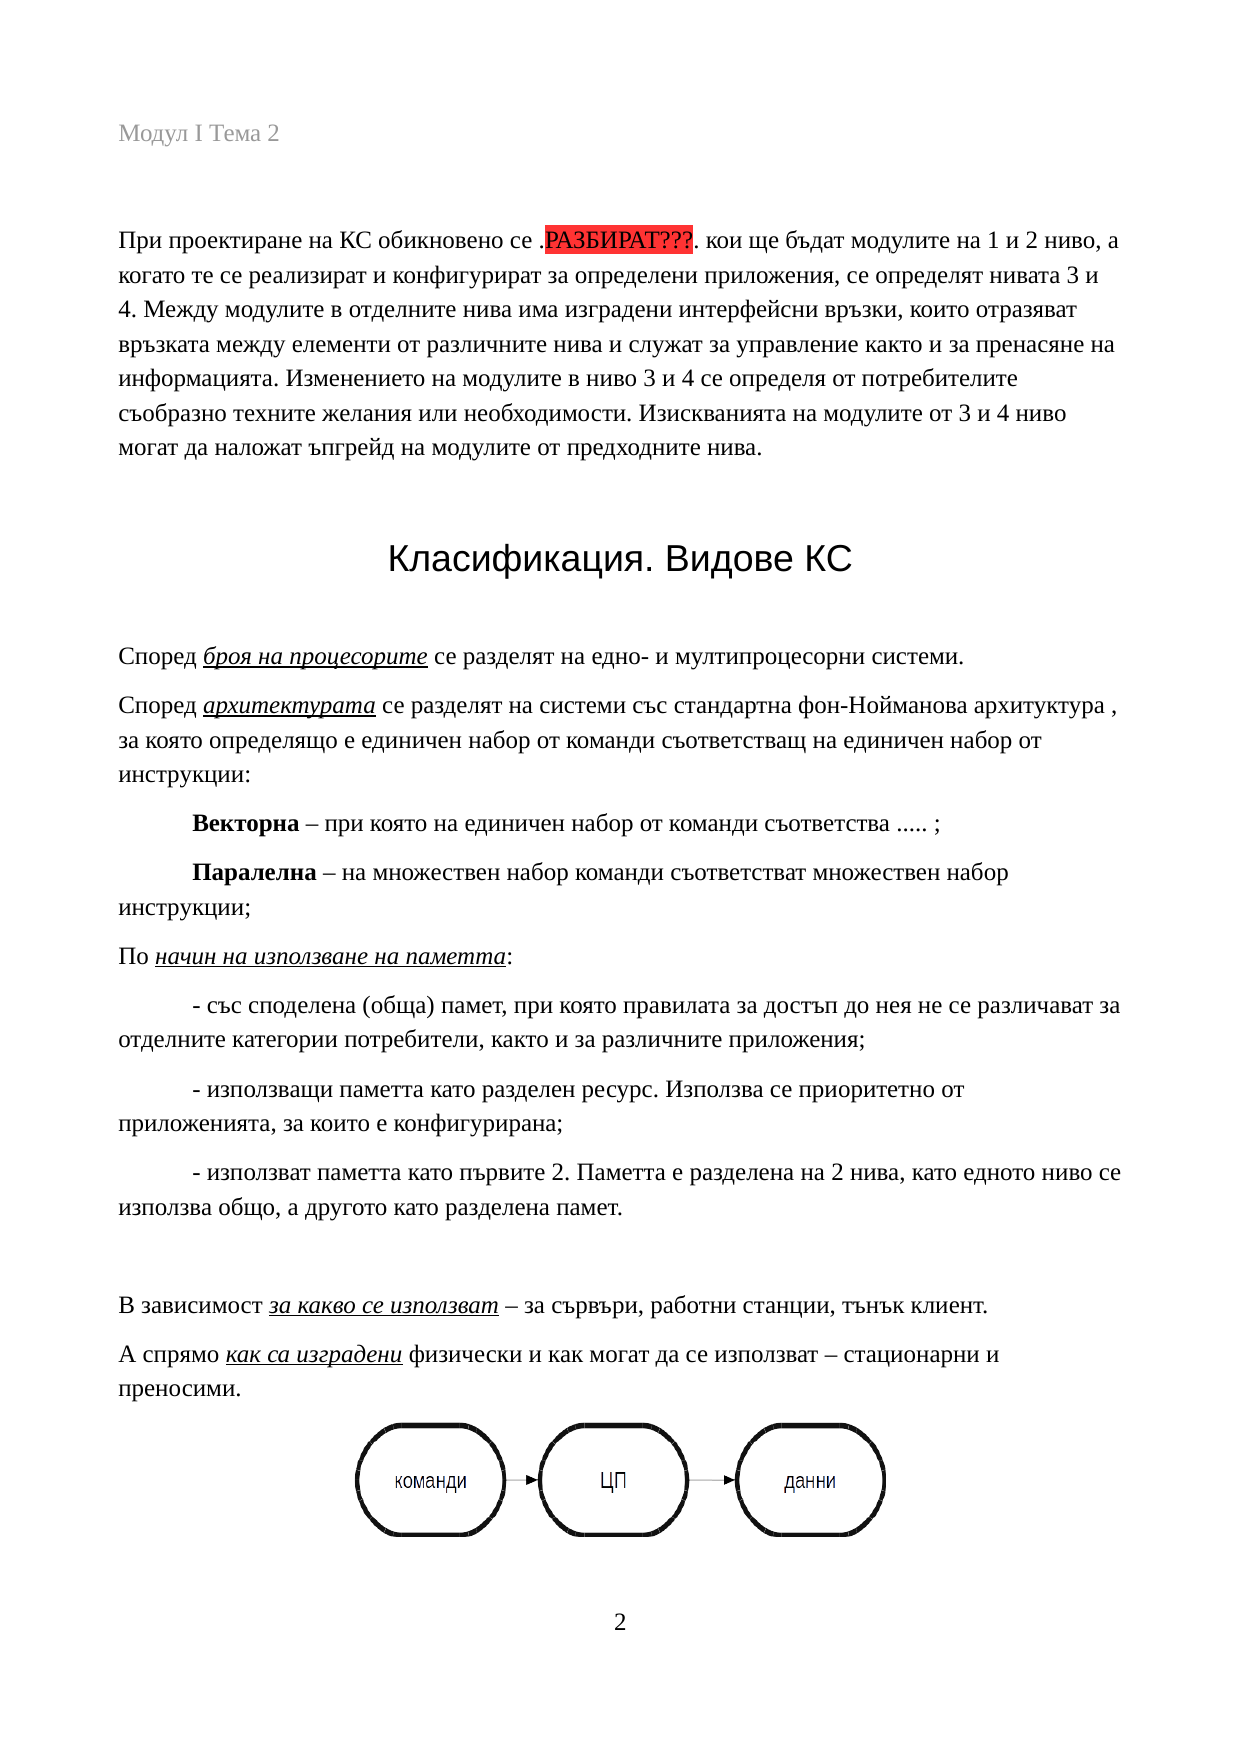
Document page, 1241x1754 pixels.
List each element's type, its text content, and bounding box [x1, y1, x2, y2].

text При проектиране на КС обикновено се .РАЗБИРАТ???. кои ще бъдат модулите на 1 и 2 ниво, а когато те се реализират и конфигурират за определени приложения, се определят нивата 3 и 4. Между модулите в отделните нива има изградени интерфейсни връзки, които отразяват връзката между елементи от различните нива и служат за управление както и за пренасяне на информацията. Изменението на модулите в ниво 3 и 4 се определя от потребителите съобразно техните желания или необходимости. Изискванията на модулите от 3 и 4 ниво могат да наложат ъпгрейд на модулите от предходните нива. [118, 225, 1122, 461]
text - използват паметта като първите 2. Паметта е разделена на 2 нива, като едното ниво се използва общо, а другото като разделена памет. [118, 1157, 1122, 1220]
text - използващи паметта като разделен ресурс. Използва се приоритетно от приложенията, за които е конфигурирана; [118, 1074, 1122, 1137]
text А спрямо как са изградени физически и как могат да се използват – стационарни и преносими. [118, 1339, 1122, 1402]
text Според броя на процесорите се разделят на едно- и мултипроцесорни системи. [118, 641, 1122, 670]
text Векторна – при която на единичен набор от команди съответства ..... ; [118, 808, 1122, 837]
text По начин на използване на паметта: [118, 941, 1122, 970]
text - със споделена (обща) памет, при която правилата за достъп до нея не се различават за отделните категории потребители, както и за различните приложения; [118, 990, 1122, 1053]
text В зависимост за какво се използват – за сървъри, работни станции, тънък клиент. [118, 1290, 1122, 1318]
subtitle Класификация. Видове КС [118, 537, 1122, 580]
picture [354, 1422, 886, 1537]
text Според архитектурата се разделят на системи със стандартна фон-Нойманова архитуктура , за която определящо е единичен набор от команди съответстващ на единичен набор от инструкции: [118, 690, 1122, 788]
text Паралелна – на множествен набор команди съответстват множествен набор инструкции; [118, 857, 1122, 921]
